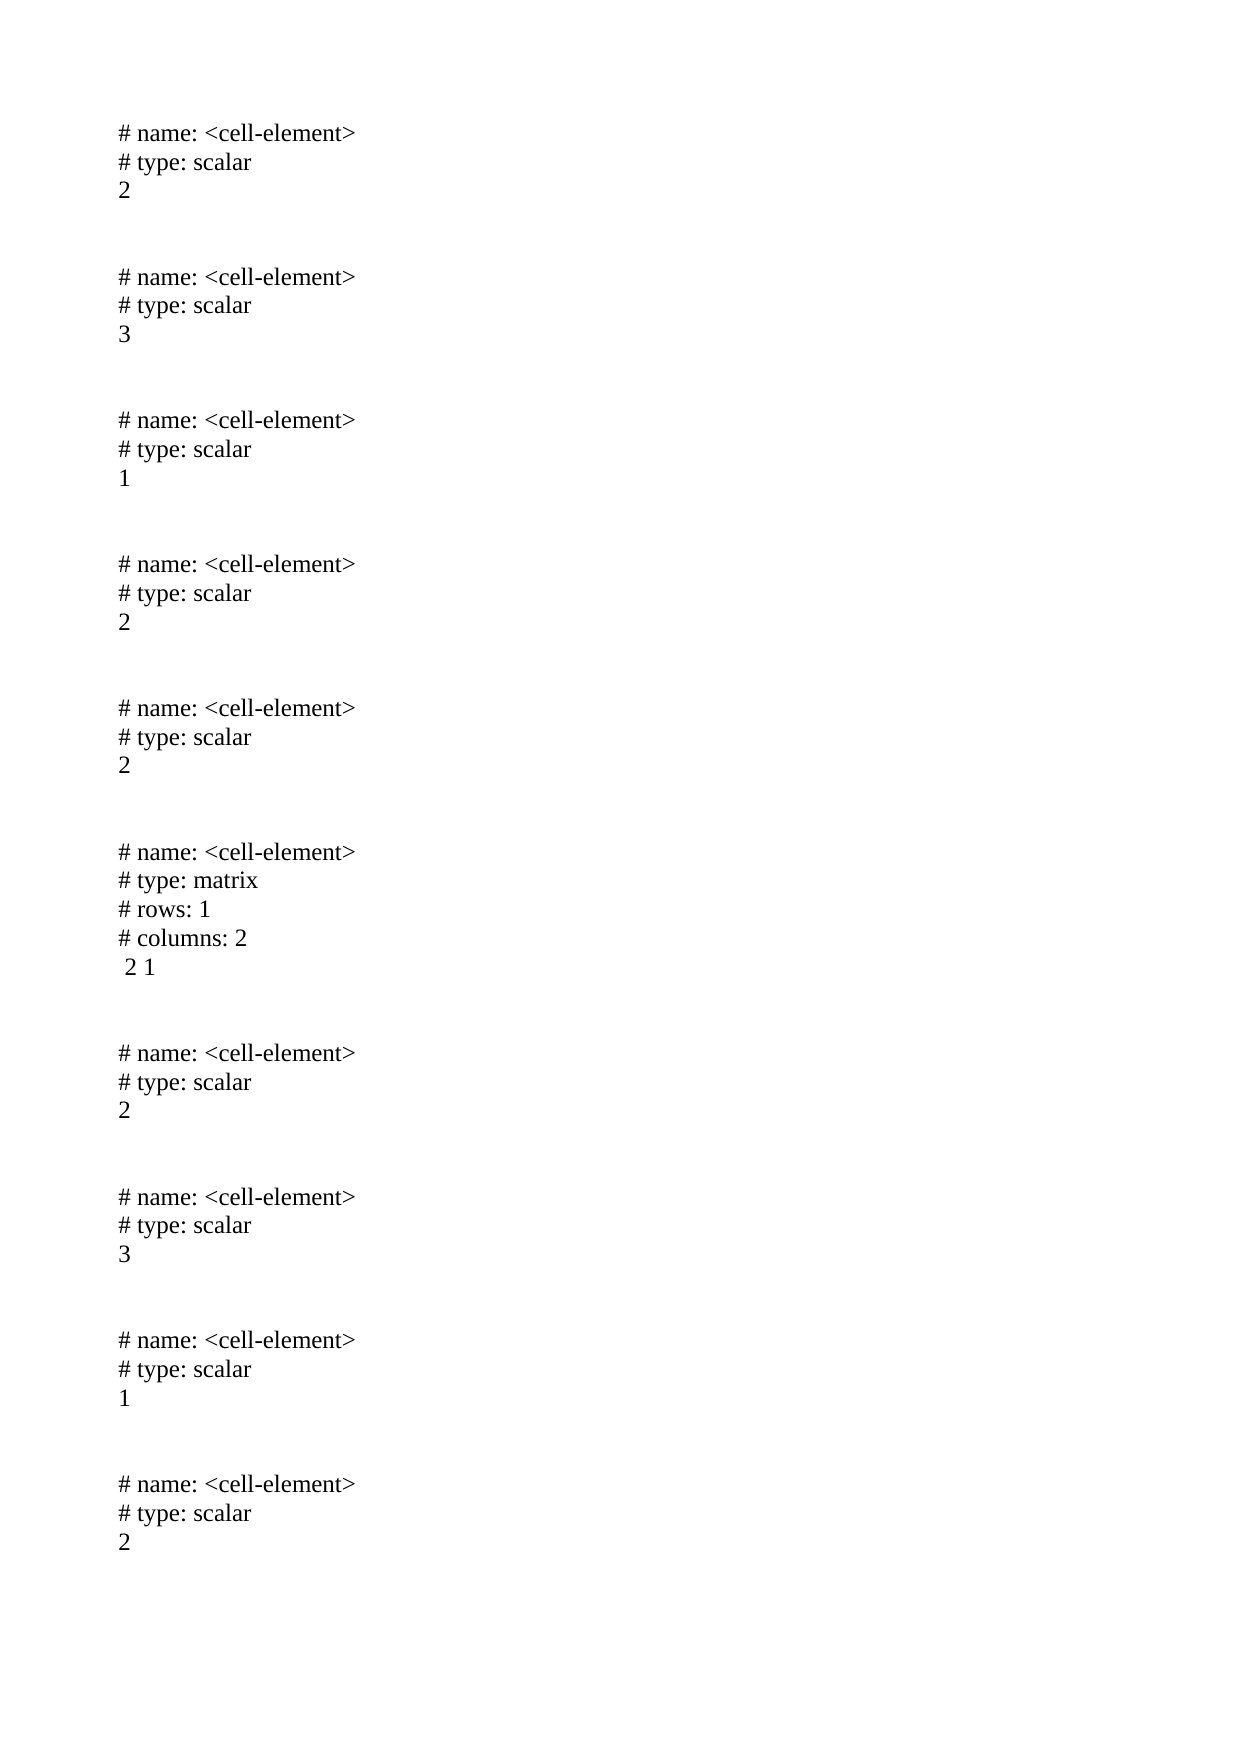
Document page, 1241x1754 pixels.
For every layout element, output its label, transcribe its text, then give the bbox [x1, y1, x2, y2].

text # name: <cell-element> [118, 1469, 1122, 1498]
text # type: matrix [118, 866, 1122, 894]
text 2 [118, 1096, 1122, 1124]
text # name: <cell-element> [118, 1326, 1122, 1354]
text 2 [118, 607, 1122, 636]
text # type: scalar [118, 1211, 1122, 1239]
text 1 [118, 1383, 1122, 1412]
text 3 [118, 319, 1122, 348]
text # name: <cell-element> [118, 1182, 1122, 1211]
text # name: <cell-element> [118, 406, 1122, 434]
text 3 [118, 1239, 1122, 1268]
text # type: scalar [118, 1498, 1122, 1527]
text # type: scalar [118, 1067, 1122, 1096]
text # rows: 1 [118, 894, 1122, 923]
text # type: scalar [118, 1354, 1122, 1383]
text # name: <cell-element> [118, 693, 1122, 722]
text # type: scalar [118, 722, 1122, 751]
text # type: scalar [118, 147, 1122, 176]
text 2 [118, 751, 1122, 779]
text # name: <cell-element> [118, 549, 1122, 578]
text # type: scalar [118, 578, 1122, 607]
text 1 [118, 463, 1122, 492]
text # columns: 2 [118, 923, 1122, 952]
text # name: <cell-element> [118, 262, 1122, 291]
text # type: scalar [118, 434, 1122, 463]
text # name: <cell-element> [118, 1038, 1122, 1067]
text # name: <cell-element> [118, 118, 1122, 147]
text 2 1 [118, 952, 1122, 981]
text # type: scalar [118, 291, 1122, 319]
text 2 [118, 1527, 1122, 1556]
text 2 [118, 176, 1122, 204]
text # name: <cell-element> [118, 837, 1122, 866]
